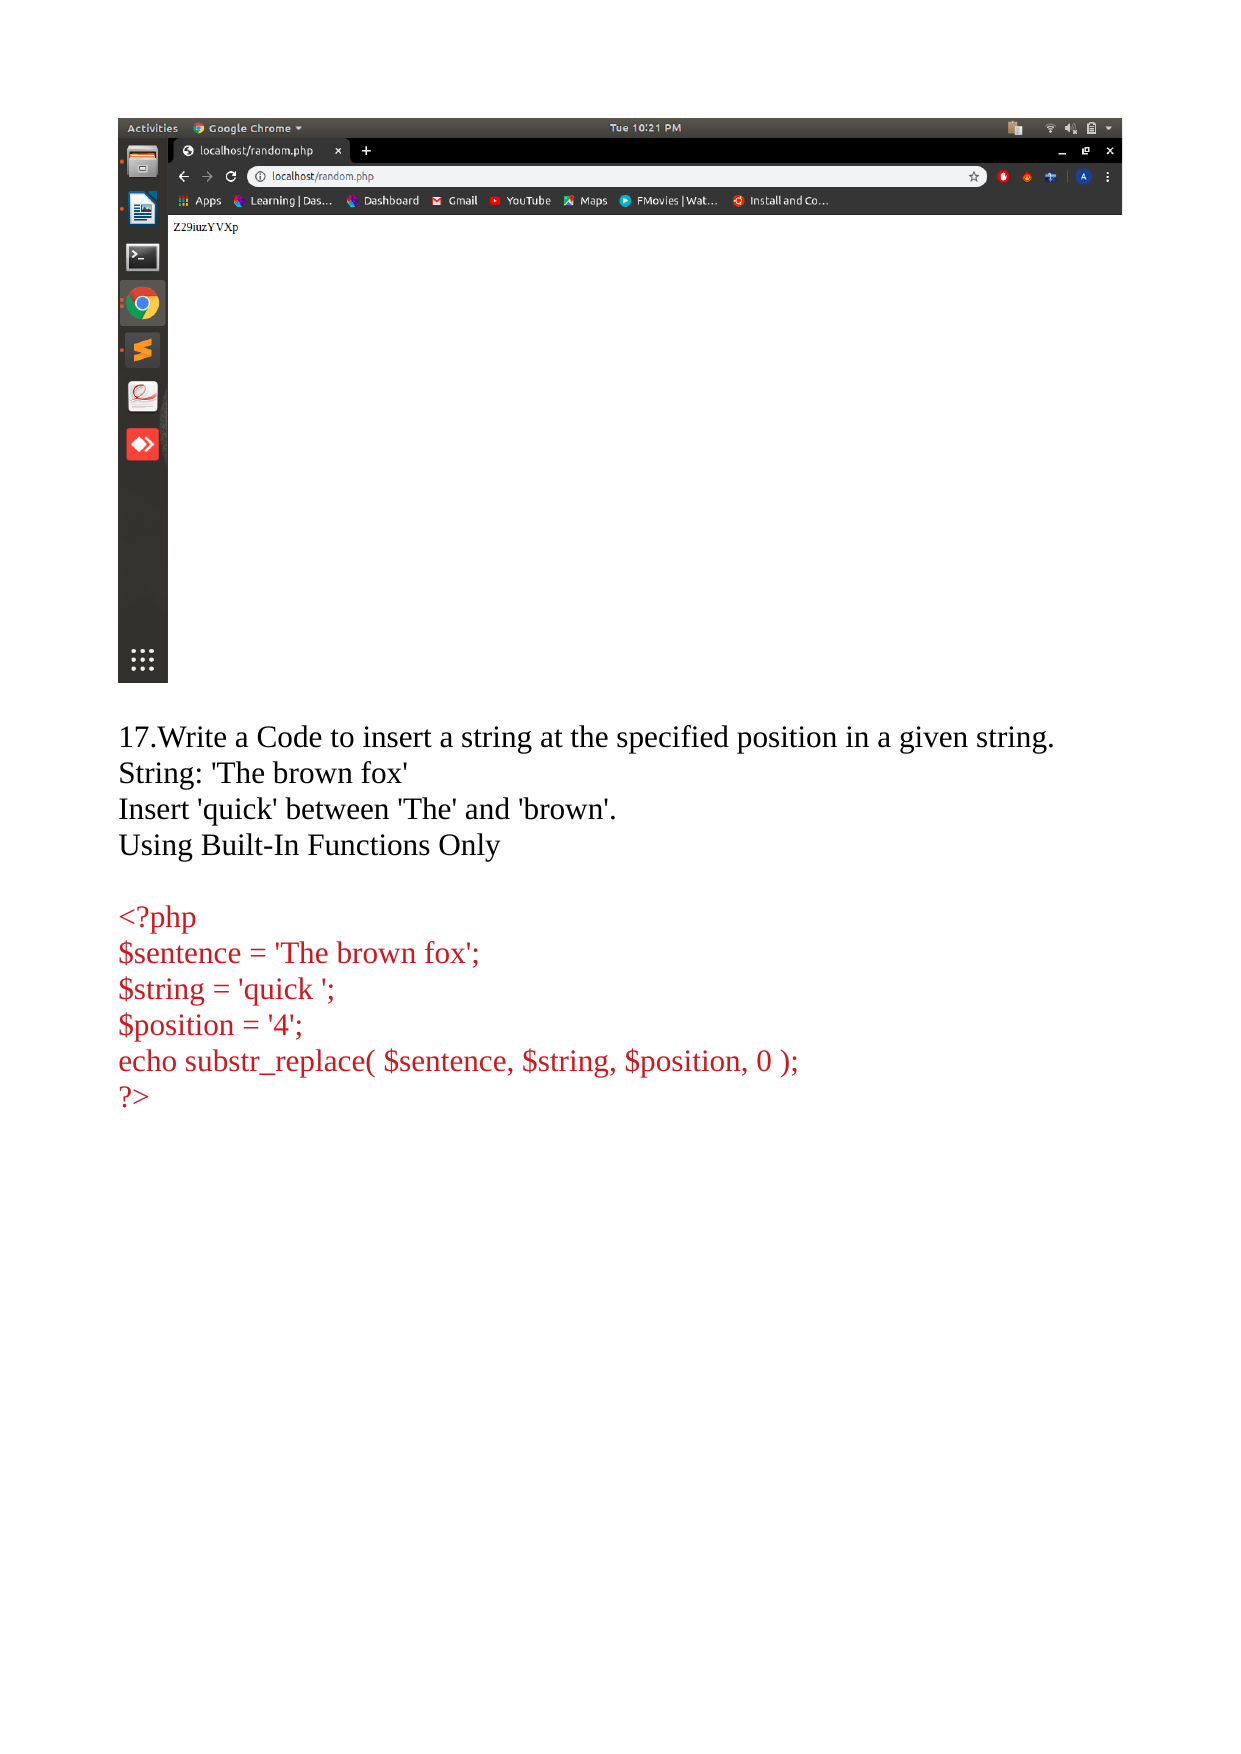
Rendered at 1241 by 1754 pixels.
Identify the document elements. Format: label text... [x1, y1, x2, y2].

text <?php [118, 898, 1122, 934]
text $position = '4'; [118, 1006, 1122, 1042]
text $string = 'quick '; [118, 970, 1122, 1006]
text ?> [118, 1078, 1122, 1114]
picture [118, 118, 1123, 683]
text $sentence = 'The brown fox'; [118, 934, 1122, 970]
text 17.Write a Code to insert a string at the specified position in a given string. String: 'The brown fox' Insert 'quick' between 'The' and 'brown'. Using Built-In Functions Only [118, 718, 1122, 862]
text echo substr_replace( $sentence, $string, $position, 0 ); [118, 1042, 1122, 1078]
